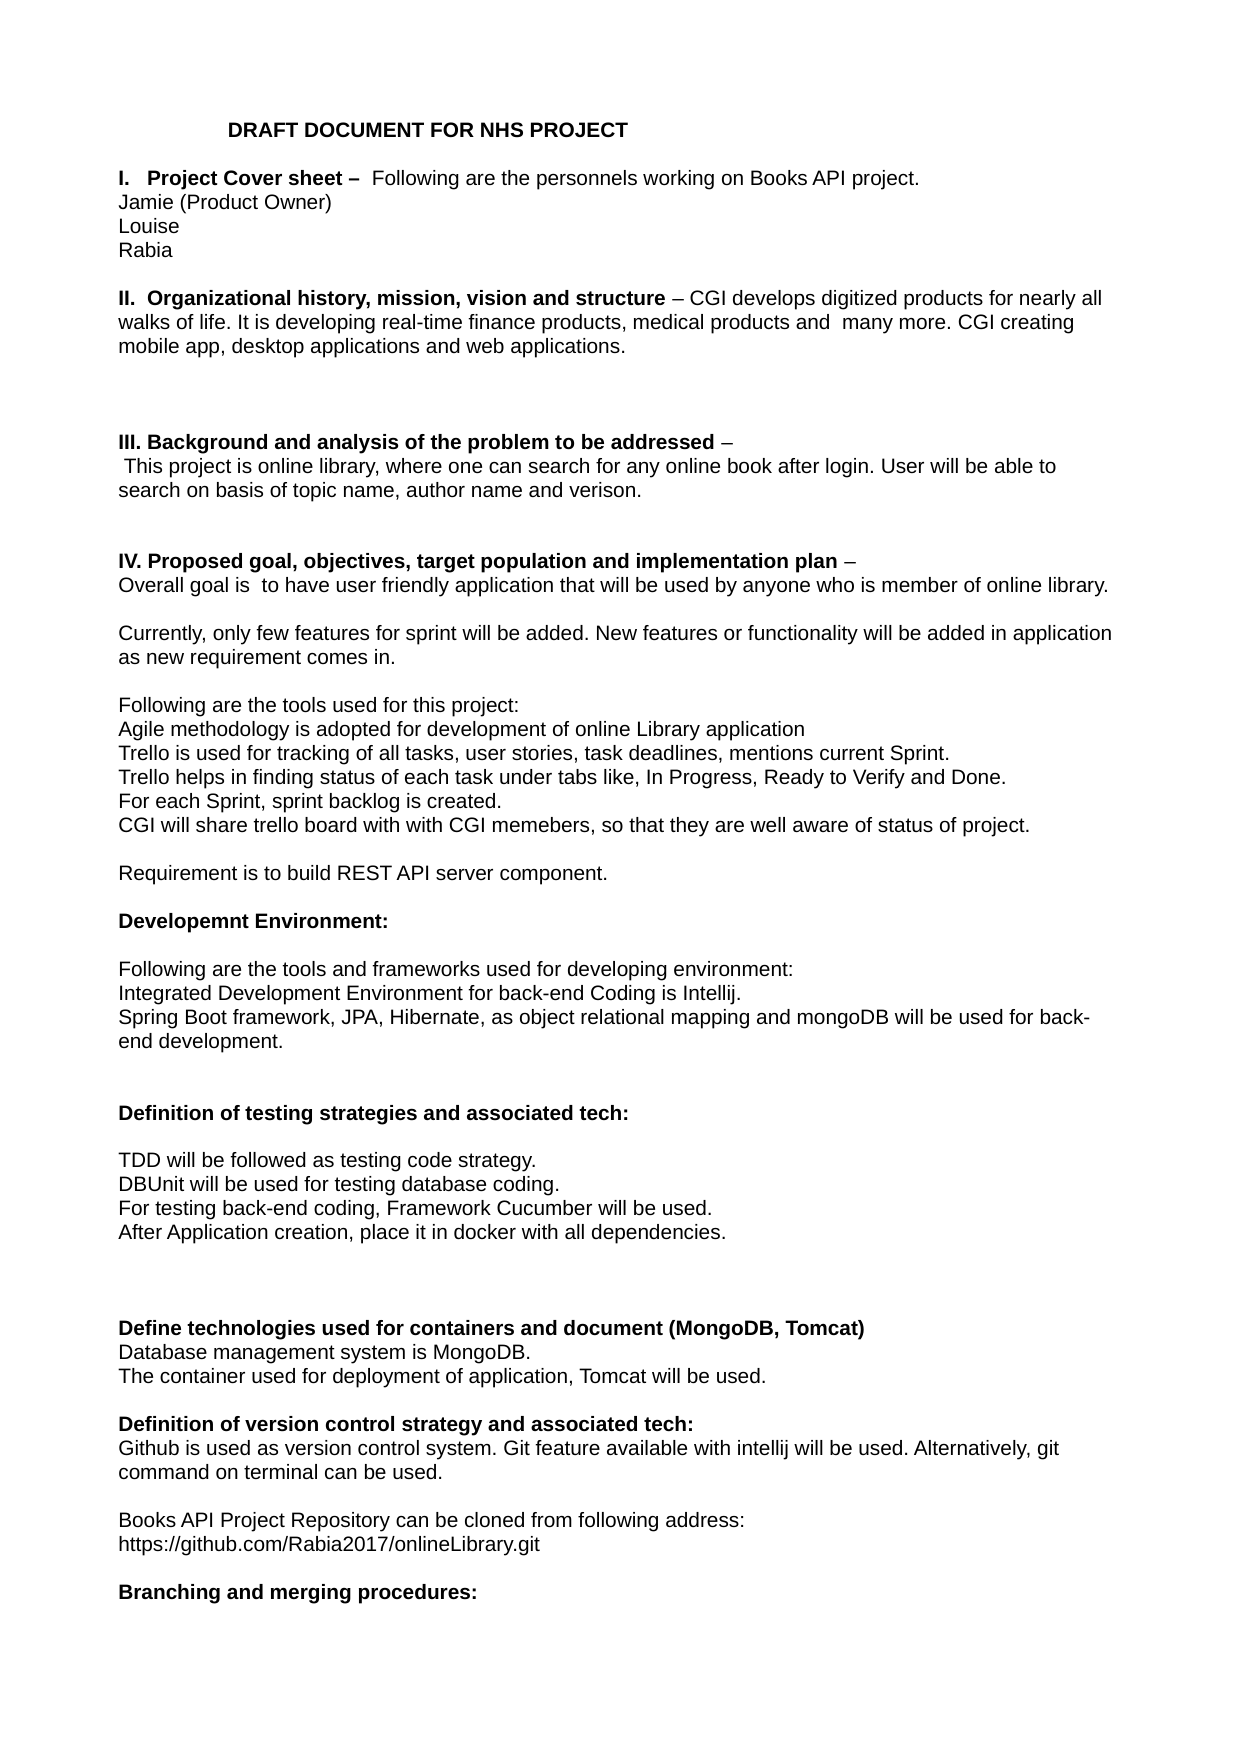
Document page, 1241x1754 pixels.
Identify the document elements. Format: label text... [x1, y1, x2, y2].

text After Application creation, place it in docker with all dependencies. [118, 1220, 1122, 1244]
text Database management system is MongoDB. [118, 1340, 1122, 1364]
text Rabia [118, 238, 1122, 262]
text Following are the tools used for this project: [118, 693, 1122, 717]
text Developemnt Environment: [118, 909, 1122, 933]
text For each Sprint, sprint backlog is created. [118, 789, 1122, 813]
text Definition of version control strategy and associated tech: [118, 1412, 1122, 1436]
text I. Project Cover sheet – Following are the personnels working on Books API project. [118, 166, 1122, 190]
text https://github.com/Rabia2017/onlineLibrary.git [118, 1532, 1122, 1556]
text III. Background and analysis of the problem to be addressed – [118, 429, 1122, 453]
text Spring Boot framework, JPA, Hibernate, as object relational mapping and mongoDB will be used for back-end development. [118, 1004, 1122, 1052]
text Define technologies used for containers and document (MongoDB, Tomcat) [118, 1316, 1122, 1340]
text DBUnit will be used for testing database coding. [118, 1172, 1122, 1196]
text Overall goal is to have user friendly application that will be used by anyone who is member of online library. [118, 573, 1122, 597]
text Branching and merging procedures: [118, 1579, 1122, 1603]
text This project is online library, where one can search for any online book after login. User will be able to search on basis of topic name, author name and verison. [118, 453, 1122, 501]
text TDD will be followed as testing code strategy. [118, 1148, 1122, 1172]
text Requirement is to build REST API server component. [118, 861, 1122, 885]
text CGI will share trello board with with CGI memebers, so that they are well aware of status of project. [118, 813, 1122, 837]
text Trello is used for tracking of all tasks, user stories, task deadlines, mentions current Sprint. [118, 741, 1122, 765]
text Jamie (Product Owner) [118, 190, 1122, 214]
text Following are the tools and frameworks used for developing environment: [118, 957, 1122, 981]
text Louise [118, 214, 1122, 238]
text Trello helps in finding status of each task under tabs like, In Progress, Ready to Verify and Done. [118, 765, 1122, 789]
text II. Organizational history, mission, vision and structure – CGI develops digitized products for nearly all walks of life. It is developing real-time finance products, medical products and many more. CGI creating mobile app, desktop applications and web applications. [118, 286, 1122, 358]
text Definition of testing strategies and associated tech: [118, 1100, 1122, 1124]
text Currently, only few features for sprint will be added. New features or functionality will be added in application as new requirement comes in. [118, 621, 1122, 669]
text The container used for deployment of application, Tomcat will be used. [118, 1364, 1122, 1388]
text Github is used as version control system. Git feature available with intellij will be used. Alternatively, git command on terminal can be used. [118, 1436, 1122, 1484]
text For testing back-end coding, Framework Cucumber will be used. [118, 1196, 1122, 1220]
text Agile methodology is adopted for development of online Library application [118, 717, 1122, 741]
text Integrated Development Environment for back-end Coding is Intellij. [118, 981, 1122, 1004]
text Books API Project Repository can be cloned from following address: [118, 1508, 1122, 1532]
text DRAFT DOCUMENT FOR NHS PROJECT [118, 118, 1122, 142]
text IV. Proposed goal, objectives, target population and implementation plan – [118, 549, 1122, 573]
